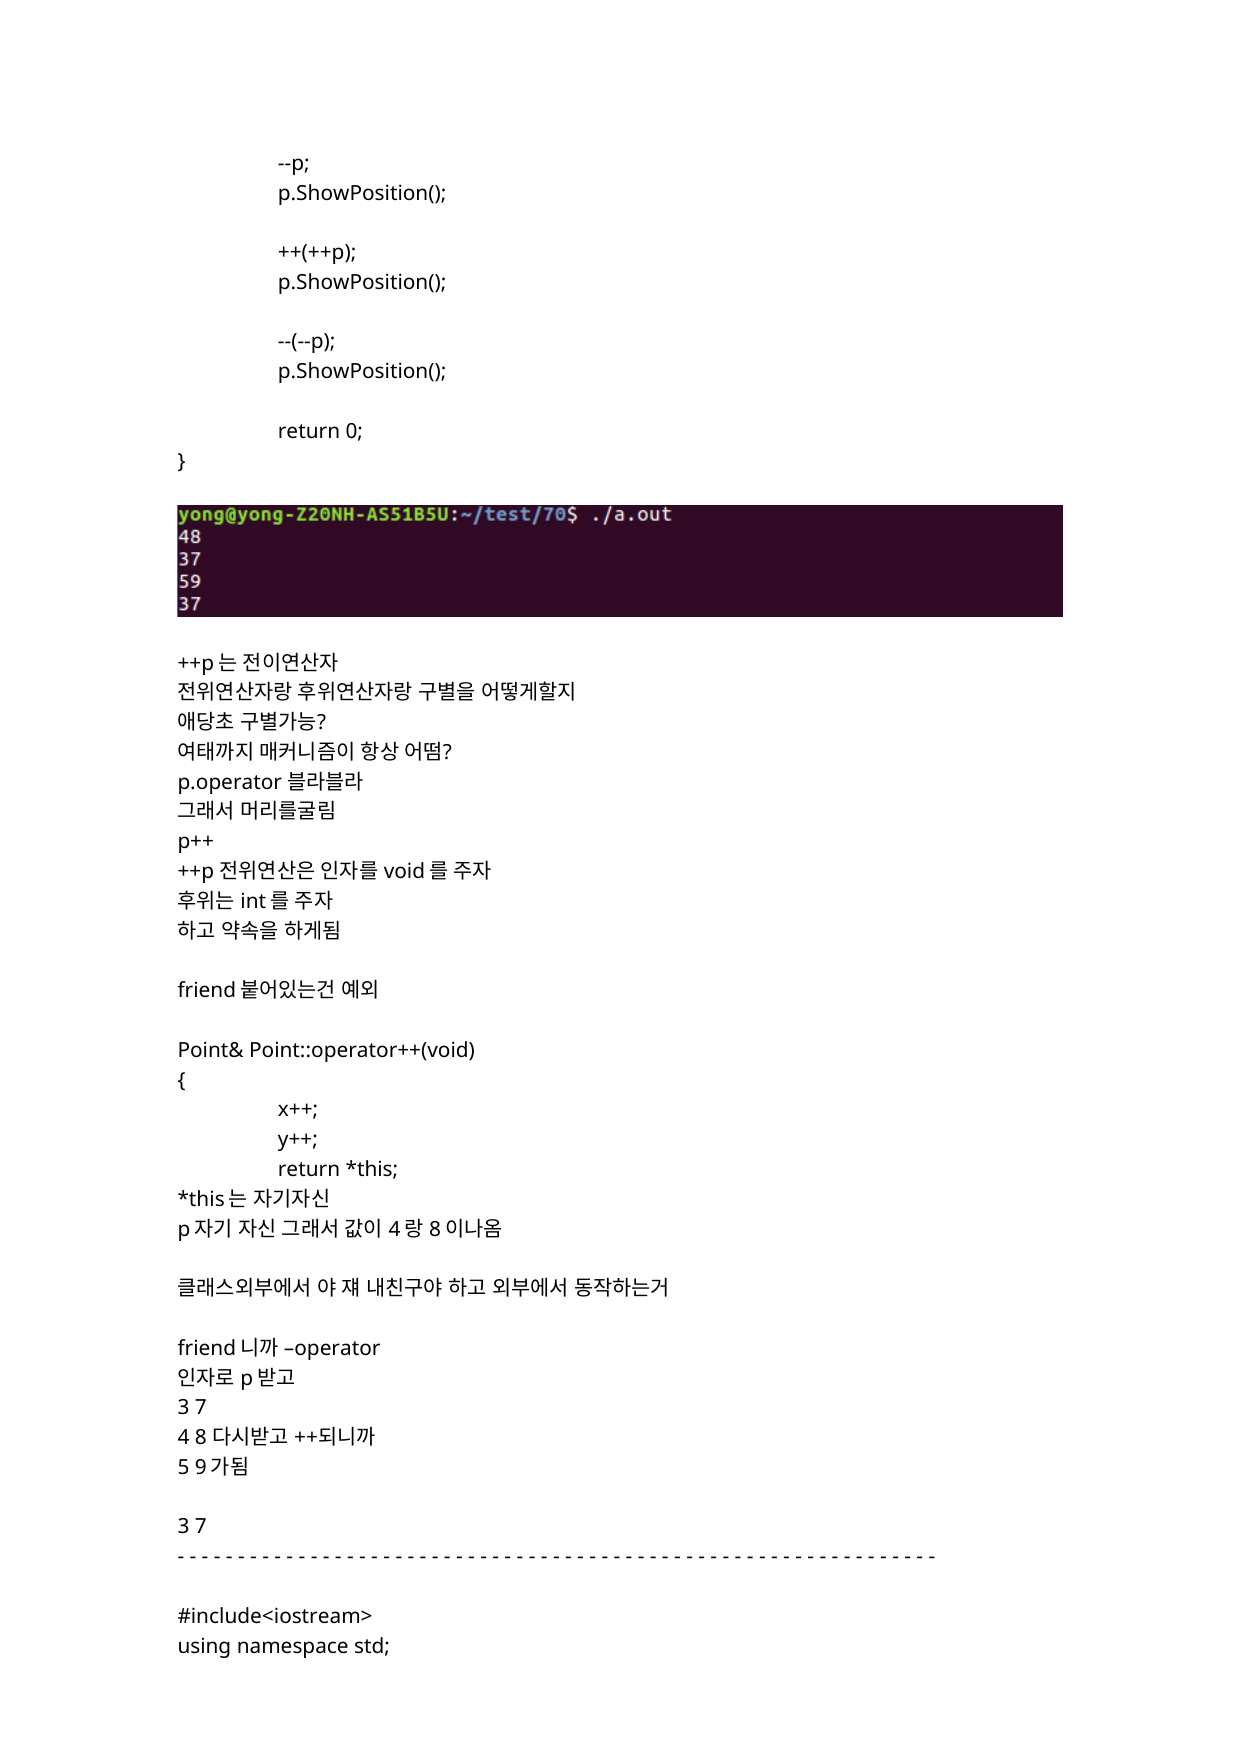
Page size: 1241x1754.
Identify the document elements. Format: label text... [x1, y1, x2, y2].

text p.ShowPosition(); [177, 178, 1063, 206]
text 클래스외부에서 야 쟤 내친구야 하고 외부에서 동작하는거 [177, 1273, 1063, 1302]
text 4 8 다시받고 ++되니까 [177, 1422, 1063, 1451]
text ++p는 전이연산자 [177, 648, 1063, 676]
text ++(++p); [177, 237, 1063, 266]
text p.ShowPosition(); [177, 356, 1063, 385]
text p++ [177, 826, 1063, 855]
text 애당초 구별가능? [177, 707, 1063, 736]
text - - - - - - - - - - - - - - - - - - - - - - - - - - - - - - - - - - - - - - - - - - - - - - - - - - - - - - - - - - - - - - - [177, 1541, 1063, 1570]
text #include<iostream> [177, 1601, 1063, 1629]
text 여태까지 매커니즘이 항상 어떰? [177, 737, 1063, 765]
text { [177, 1065, 1063, 1093]
text friend붙어있는건 예외 [177, 975, 1063, 1004]
text return 0; [177, 416, 1063, 444]
text p.operator 블라블라 [177, 767, 1063, 795]
text Point& Point::operator++(void) [177, 1035, 1063, 1063]
text 전위연산자랑 후위연산자랑 구별을 어떻게할지 [177, 677, 1063, 706]
text p자기 자신 그래서 값이 4랑 8이나옴 [177, 1214, 1063, 1242]
text return *this; [177, 1154, 1063, 1182]
text 그래서 머리를굴림 [177, 797, 1063, 825]
text 3 7 [177, 1512, 1063, 1540]
text x++; [177, 1094, 1063, 1123]
picture [177, 505, 1063, 617]
text --(--p); [177, 327, 1063, 355]
text } [177, 446, 1063, 474]
text --p; [177, 148, 1063, 176]
text y++; [177, 1124, 1063, 1153]
text friend니까 –operator [177, 1333, 1063, 1361]
text *this는 자기자신 [177, 1184, 1063, 1212]
text 5 9가됨 [177, 1452, 1063, 1480]
text ++p 전위연산은 인자를 void를 주자 [177, 856, 1063, 884]
text 인자로 p받고 [177, 1363, 1063, 1391]
text using namespace std; [177, 1631, 1063, 1659]
text 하고 약속을 하게됨 [177, 916, 1063, 944]
text 후위는 int를 주자 [177, 886, 1063, 914]
text p.ShowPosition(); [177, 267, 1063, 296]
text 3 7 [177, 1392, 1063, 1421]
